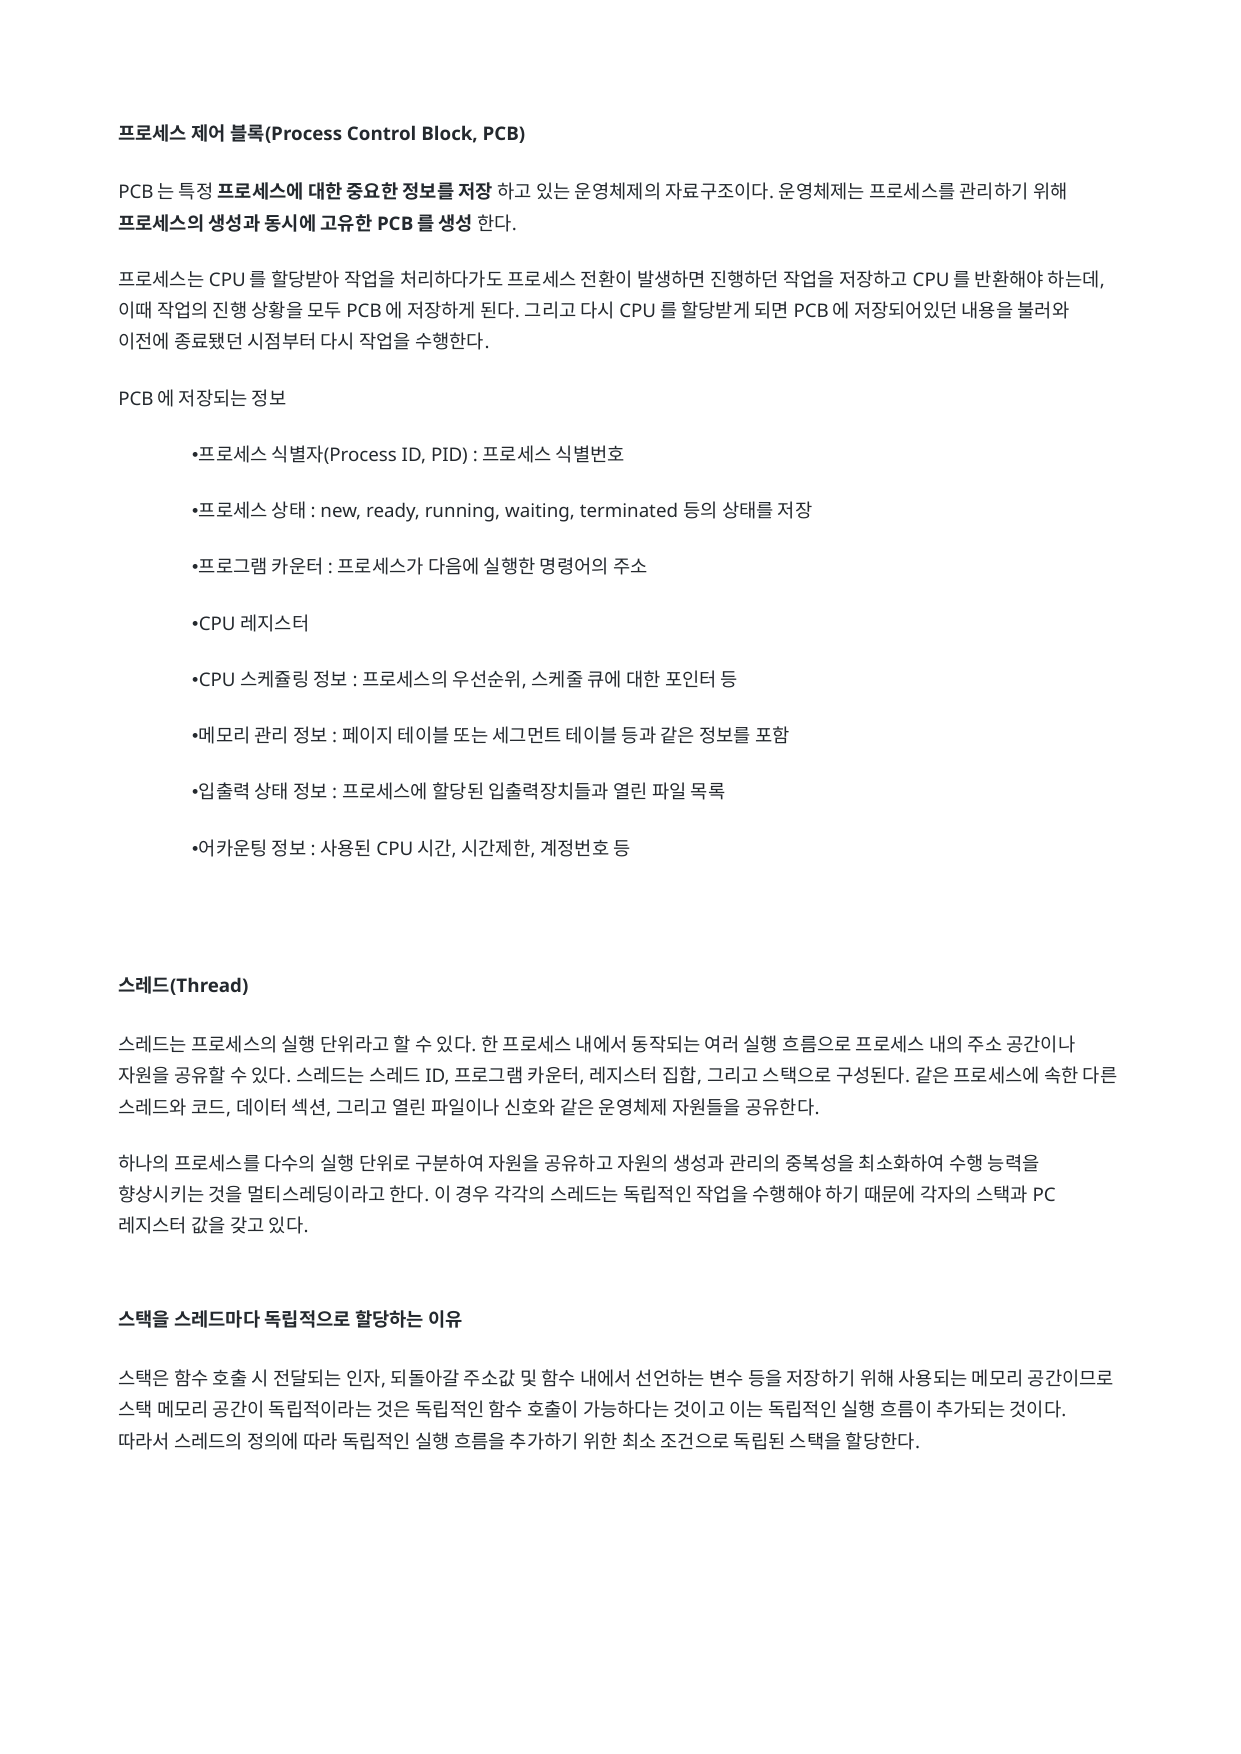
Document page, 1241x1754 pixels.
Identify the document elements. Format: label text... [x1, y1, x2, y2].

list 입출력 상태 정보 : 프로세스에 할당된 입출력장치들과 열린 파일 목록 [118, 777, 1122, 804]
subtitle 프로세스 제어 블록(Process Control Block, PCB) [118, 118, 1122, 145]
list CPU 레지스터 [118, 608, 1122, 636]
list 프로세스 상태 : new, ready, running, waiting, terminated 등의 상태를 저장 [118, 496, 1122, 523]
text 스레드는 프로세스의 실행 단위라고 할 수 있다. 한 프로세스 내에서 동작되는 여러 실행 흐름으로 프로세스 내의 주소 공간이나 자원을 공유할 수 있다. 스레드는 스레드 ID, 프로그램 카운터, 레지스터 집합, 그리고 스택으로 구성된다. 같은 프로세스에 속한 다른 스레드와 코드, 데이터 섹션, 그리고 열린 파일이나 신호와 같은 운영체제 자원들을 공유한다. [118, 1030, 1122, 1119]
text PCB에 저장되는 정보 [118, 383, 1122, 411]
list CPU 스케쥴링 정보 : 프로세스의 우선순위, 스케줄 큐에 대한 포인터 등 [118, 664, 1122, 692]
text PCB는 특정 프로세스에 대한 중요한 정보를 저장 하고 있는 운영체제의 자료구조이다. 운영체제는 프로세스를 관리하기 위해 프로세스의 생성과 동시에 고유한 PCB를 생성 한다. [118, 177, 1122, 236]
text 프로세스는 CPU를 할당받아 작업을 처리하다가도 프로세스 전환이 발생하면 진행하던 작업을 저장하고 CPU를 반환해야 하는데, 이때 작업의 진행 상황을 모두 PCB에 저장하게 된다. 그리고 다시 CPU를 할당받게 되면 PCB에 저장되어있던 내용을 불러와 이전에 종료됐던 시점부터 다시 작업을 수행한다. [118, 264, 1122, 354]
subtitle 스레드(Thread) [118, 971, 1122, 998]
list 프로그램 카운터 : 프로세스가 다음에 실행한 명령어의 주소 [118, 552, 1122, 579]
list 메모리 관리 정보 : 페이지 테이블 또는 세그먼트 테이블 등과 같은 정보를 포함 [118, 721, 1122, 748]
text 하나의 프로세스를 다수의 실행 단위로 구분하여 자원을 공유하고 자원의 생성과 관리의 중복성을 최소화하여 수행 능력을 향상시키는 것을 멀티스레딩이라고 한다. 이 경우 각각의 스레드는 독립적인 작업을 수행해야 하기 때문에 각자의 스택과 PC 레지스터 값을 갖고 있다. [118, 1149, 1122, 1238]
subtitle 스택을 스레드마다 독립적으로 할당하는 이유 [118, 1305, 1122, 1332]
list 프로세스 식별자(Process ID, PID) : 프로세스 식별번호 [118, 439, 1122, 467]
list 어카운팅 정보 : 사용된 CPU시간, 시간제한, 계정번호 등 [118, 833, 1122, 861]
text 스택은 함수 호출 시 전달되는 인자, 되돌아갈 주소값 및 함수 내에서 선언하는 변수 등을 저장하기 위해 사용되는 메모리 공간이므로 스택 메모리 공간이 독립적이라는 것은 독립적인 함수 호출이 가능하다는 것이고 이는 독립적인 실행 흐름이 추가되는 것이다. 따라서 스레드의 정의에 따라 독립적인 실행 흐름을 추가하기 위한 최소 조건으로 독립된 스택을 할당한다. [118, 1364, 1122, 1453]
